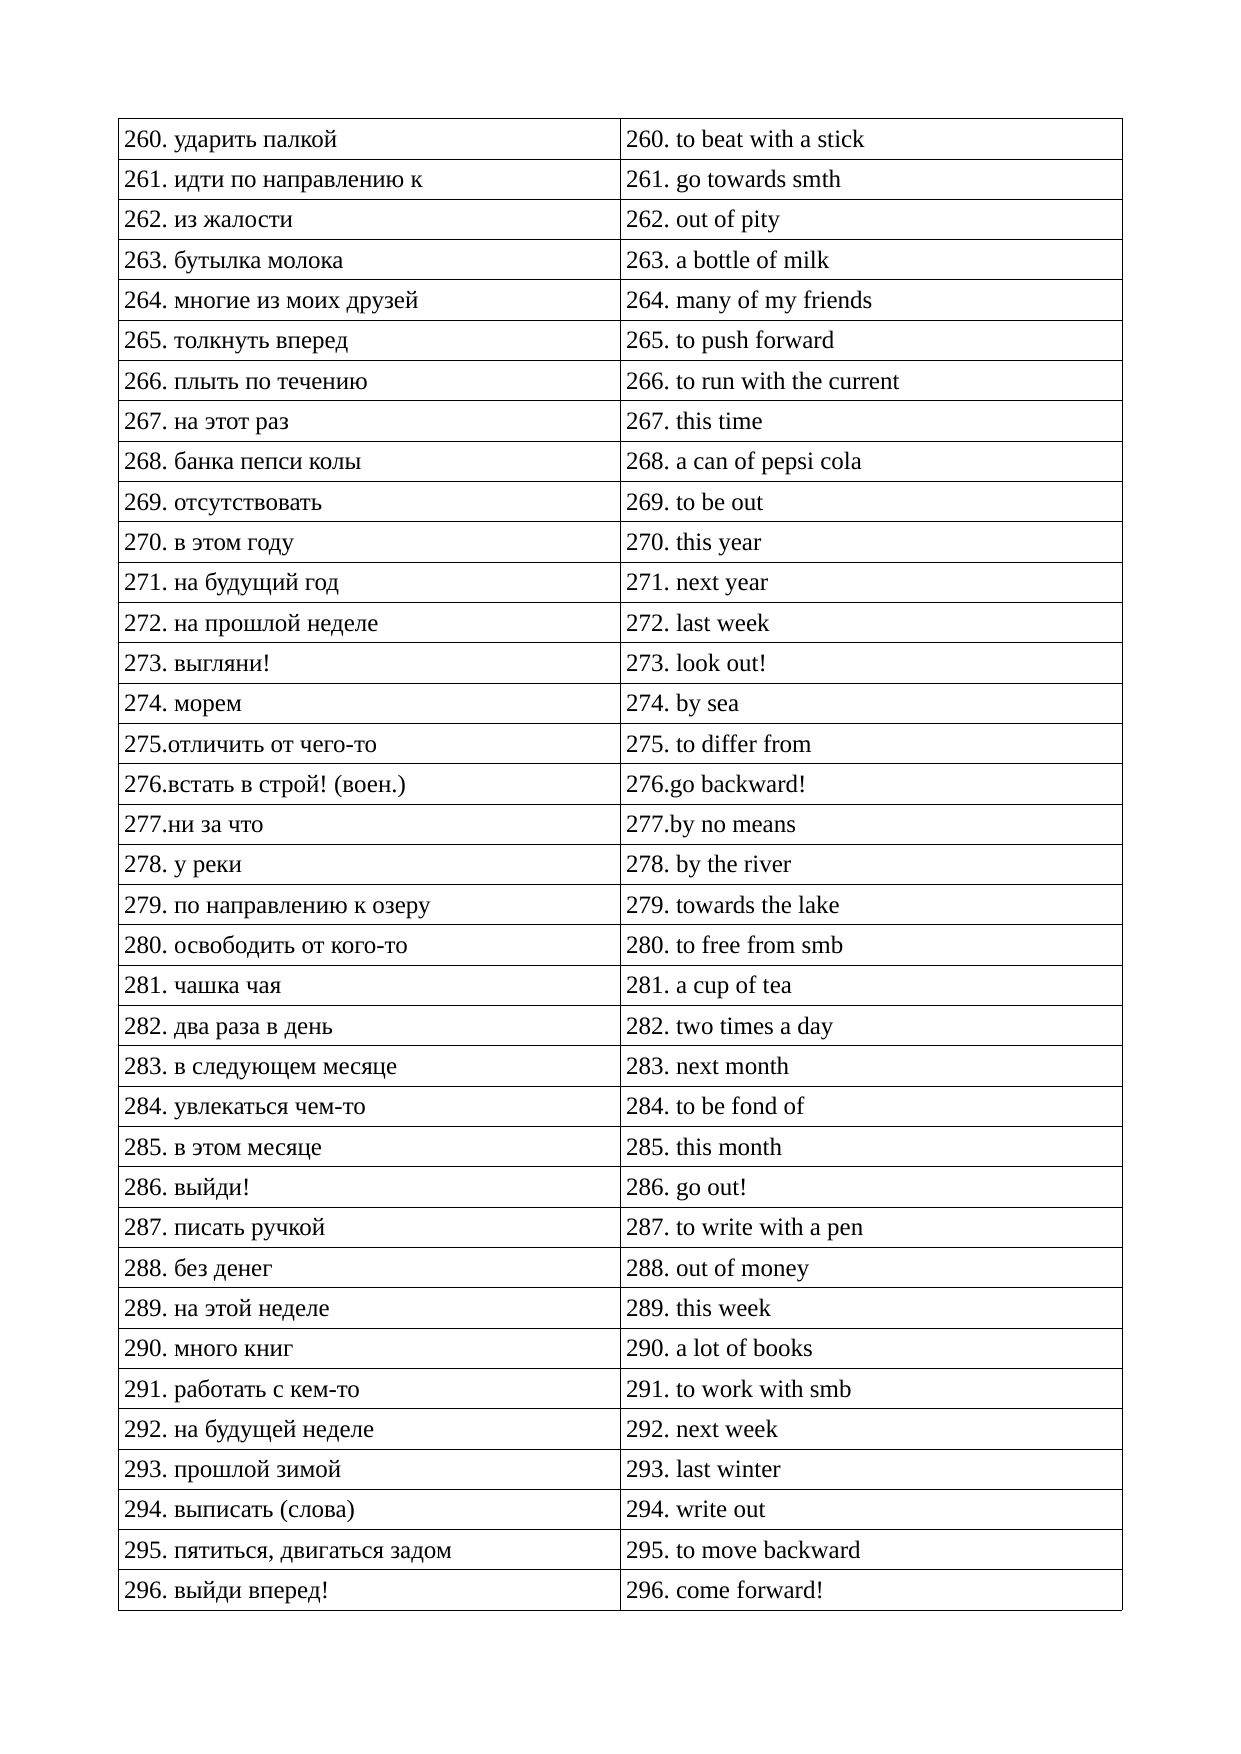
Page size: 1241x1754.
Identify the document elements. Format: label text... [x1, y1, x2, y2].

table_cell 289. this week [621, 1288, 1122, 1327]
table_cell 290. a lot of books [621, 1329, 1122, 1368]
table_cell 291. работать с кем-то [119, 1369, 620, 1408]
table_cell 280. освободить от кого-то [119, 925, 620, 965]
table_cell 265. to push forward [621, 321, 1122, 360]
table_cell 275.отличить от чего-то [119, 724, 620, 763]
table_cell 266. to run with the current [621, 361, 1122, 400]
table_cell 267. на этот раз [119, 401, 620, 441]
table_cell 280. to free from smb [621, 925, 1122, 965]
table_cell 264. many of my friends [621, 280, 1122, 320]
table_cell 263. a bottle of milk [621, 240, 1122, 279]
table_cell 262. out of pity [621, 200, 1122, 239]
table_cell 283. в следующем месяце [119, 1046, 620, 1086]
table_cell 267. this time [621, 401, 1122, 441]
table_cell 296. выйди вперед! [119, 1570, 620, 1610]
table_cell 264. многие из моих друзей [119, 280, 620, 320]
table_cell 285. this month [621, 1127, 1122, 1166]
table_cell 295. to move backward [621, 1530, 1122, 1569]
table_cell 270. this year [621, 522, 1122, 562]
table_cell 288. out of money [621, 1248, 1122, 1287]
table_cell 276.go backward! [621, 764, 1122, 803]
table_cell 277.ни за что [119, 805, 620, 844]
table_cell 265. толкнуть вперед [119, 321, 620, 360]
table_cell 274. by sea [621, 684, 1122, 723]
table_cell 294. write out [621, 1490, 1122, 1529]
table_cell 275. to differ from [621, 724, 1122, 763]
table_cell 293. прошлой зимой [119, 1450, 620, 1489]
table_cell 261. go towards smth [621, 160, 1122, 199]
table_cell 263. бутылка молока [119, 240, 620, 279]
table_cell 277.by no means [621, 805, 1122, 844]
table_cell 278. у реки [119, 845, 620, 884]
table_cell 281. чашка чая [119, 966, 620, 1005]
table_cell 294. выписать (слова) [119, 1490, 620, 1529]
table_cell 274. морем [119, 684, 620, 723]
table_cell 282. два раза в день [119, 1006, 620, 1045]
table_cell 268. банка пепси колы [119, 442, 620, 481]
table_cell 260. ударить палкой [119, 119, 620, 158]
table_cell 281. a cup of tea [621, 966, 1122, 1005]
table_cell 287. писать ручкой [119, 1208, 620, 1247]
table_cell 295. пятиться, двигаться задом [119, 1530, 620, 1569]
table_cell 266. плыть по течению [119, 361, 620, 400]
table_cell 282. two times a day [621, 1006, 1122, 1045]
table_cell 290. много книг [119, 1329, 620, 1368]
table_cell 288. без денег [119, 1248, 620, 1287]
table_cell 293. last winter [621, 1450, 1122, 1489]
table_cell 286. go out! [621, 1167, 1122, 1207]
table_cell 283. next month [621, 1046, 1122, 1086]
table_cell 268. a can of pepsi cola [621, 442, 1122, 481]
table_cell 269. to be out [621, 482, 1122, 521]
table_cell 270. в этом году [119, 522, 620, 562]
table_cell 261. идти по направлению к [119, 160, 620, 199]
table_cell 260. to beat with a stick [621, 119, 1122, 158]
table_cell 273. look out! [621, 643, 1122, 682]
table_cell 284. увлекаться чем-то [119, 1087, 620, 1126]
table_cell 296. come forward! [621, 1570, 1122, 1610]
table_cell 287. to write with a pen [621, 1208, 1122, 1247]
table_cell 273. выгляни! [119, 643, 620, 682]
table_cell 272. на прошлой неделе [119, 603, 620, 642]
table_cell 269. отсутствовать [119, 482, 620, 521]
table_cell 279. towards the lake [621, 885, 1122, 924]
table_cell 272. last week [621, 603, 1122, 642]
table_cell 286. выйди! [119, 1167, 620, 1207]
table_cell 289. на этой неделе [119, 1288, 620, 1327]
table_cell 262. из жалости [119, 200, 620, 239]
table_cell 284. to be fond of [621, 1087, 1122, 1126]
table_cell 285. в этом месяце [119, 1127, 620, 1166]
table_cell 292. next week [621, 1409, 1122, 1448]
table_cell 279. по направлению к озеру [119, 885, 620, 924]
table_cell 271. на будущий год [119, 563, 620, 602]
table_cell 276.встать в строй! (воен.) [119, 764, 620, 803]
table_cell 291. to work with smb [621, 1369, 1122, 1408]
table_cell 278. by the river [621, 845, 1122, 884]
table_cell 292. на будущей неделе [119, 1409, 620, 1448]
table_cell 271. next year [621, 563, 1122, 602]
